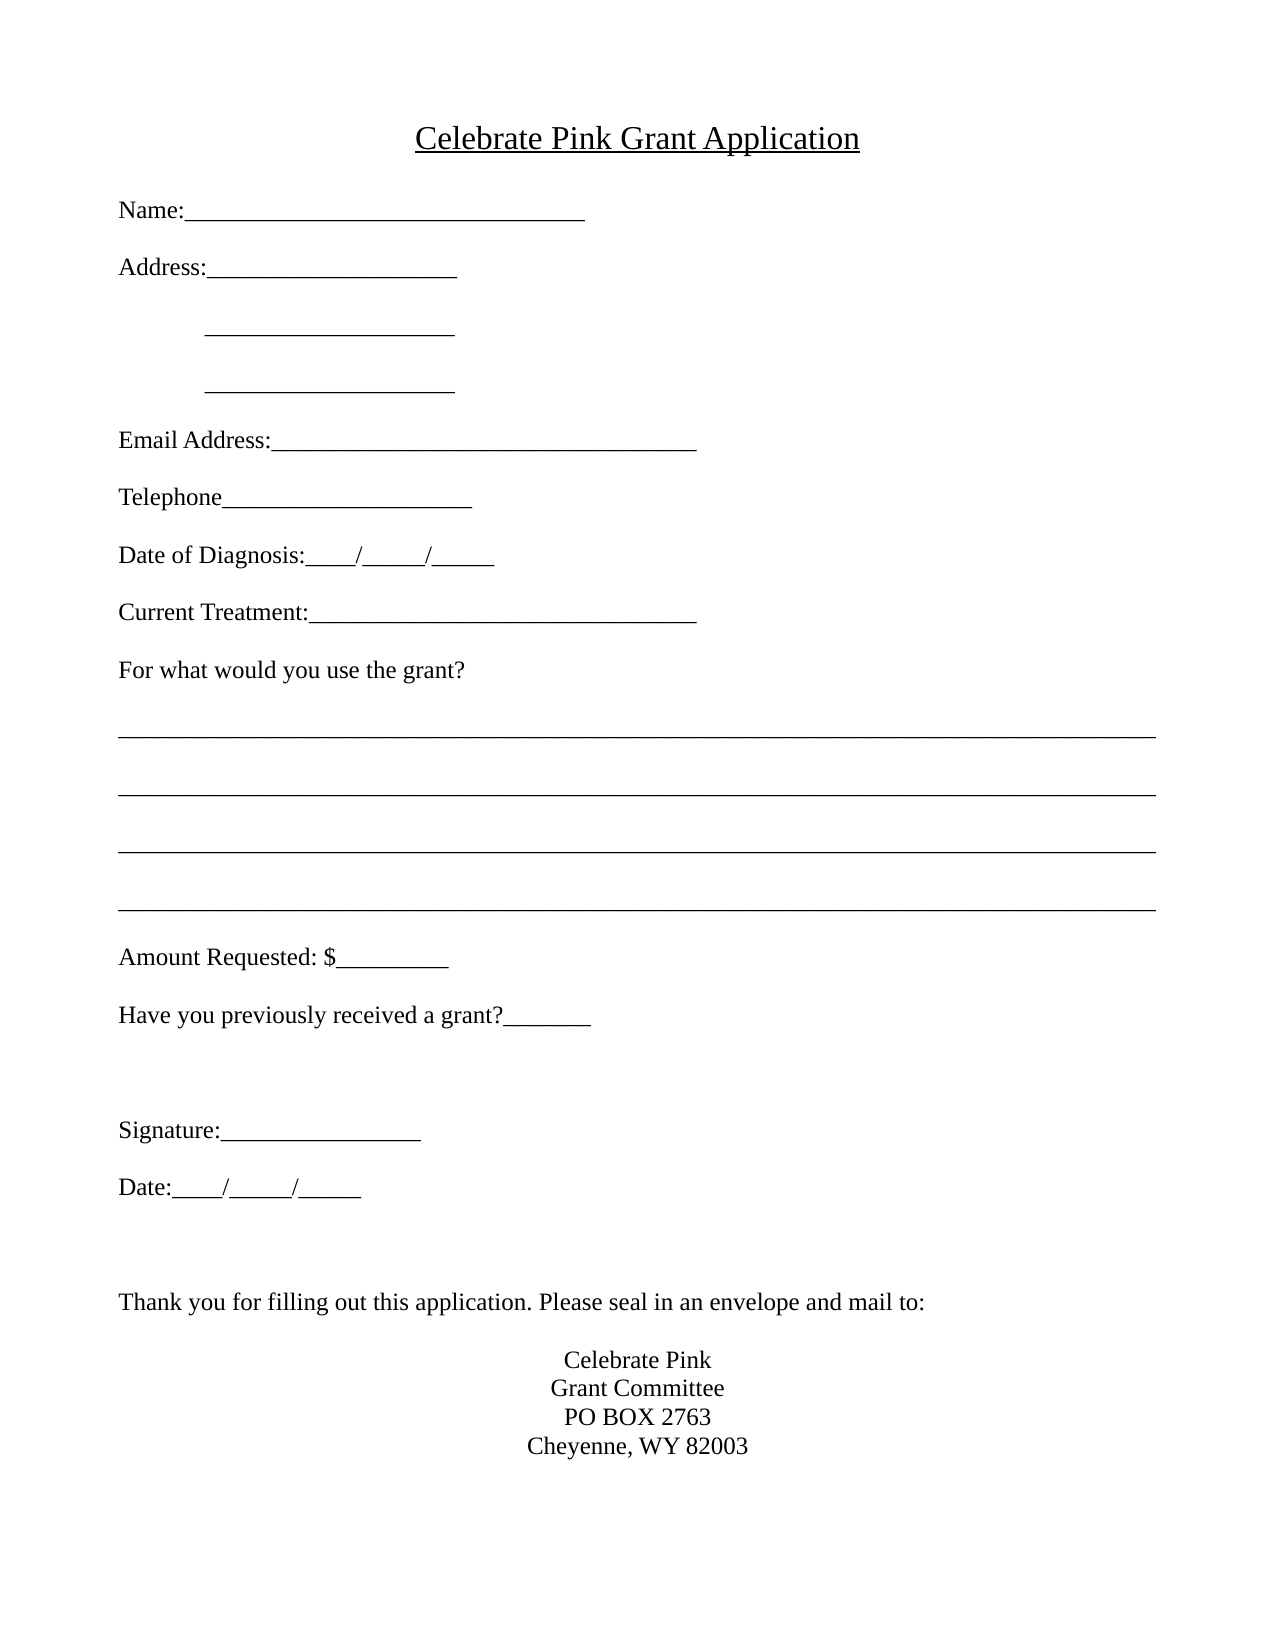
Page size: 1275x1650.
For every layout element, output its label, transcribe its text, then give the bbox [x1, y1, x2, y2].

text Have you previously received a grant?_______ [118, 1000, 1157, 1028]
text Date:____/_____/_____ [118, 1172, 1157, 1201]
text Telephone____________________ [118, 482, 1157, 511]
text Celebrate Pink [118, 1345, 1157, 1373]
text Address:____________________ [118, 252, 1157, 281]
text ____________________ [118, 367, 1157, 396]
text Current Treatment:_______________________________ [118, 597, 1157, 626]
text For what would you use the grant?____________________________________________________________________________________________________________________________________________________________________________________________________________________________________________________________________________________________________________________________________________ [118, 655, 1157, 913]
text Signature:________________ [118, 1115, 1157, 1143]
text PO BOX 2763 [118, 1402, 1157, 1431]
text Thank you for filling out this application. Please seal in an envelope and mail to: [118, 1287, 1157, 1316]
text Date of Diagnosis:____/_____/_____ [118, 540, 1157, 568]
text ____________________ [118, 310, 1157, 338]
text Cheyenne, WY 82003 [118, 1431, 1157, 1460]
text Grant Committee [118, 1373, 1157, 1402]
text Name:________________________________ [118, 195, 1157, 223]
text Celebrate Pink Grant Application [118, 118, 1157, 156]
text Email Address:__________________________________ [118, 425, 1157, 453]
text Amount Requested: $_________ [118, 942, 1157, 971]
